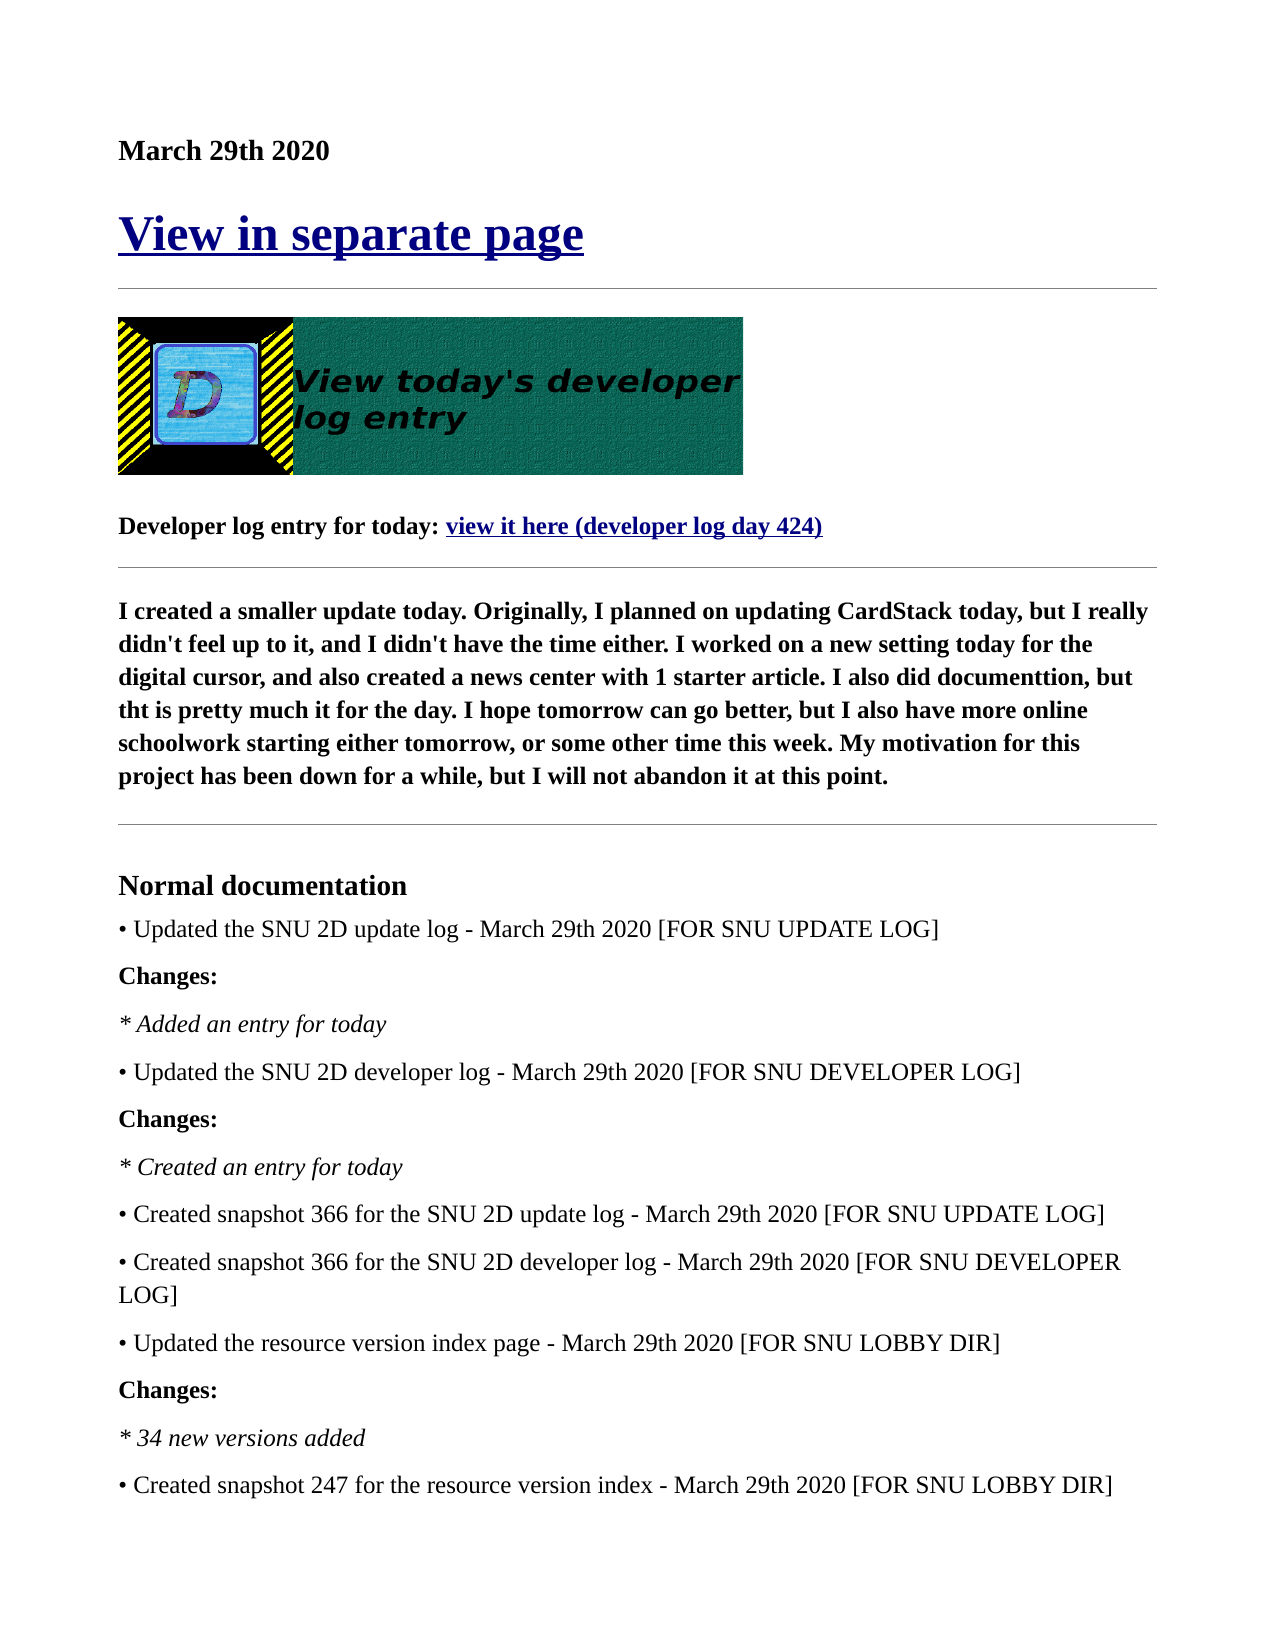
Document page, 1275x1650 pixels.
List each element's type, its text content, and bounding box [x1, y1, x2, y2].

text • Created snapshot 366 for the SNU 2D developer log - March 29th 2020 [FOR SNU DEVELOPER LOG] [118, 1247, 1157, 1309]
text • Updated the SNU 2D update log - March 29th 2020 [FOR SNU UPDATE LOG] [118, 914, 1157, 943]
text • Updated the resource version index page - March 29th 2020 [FOR SNU LOBBY DIR] [118, 1328, 1157, 1356]
subtitle March 29th 2020 [118, 133, 1157, 166]
subtitle Normal documentation [118, 868, 1157, 901]
text • Created snapshot 366 for the SNU 2D update log - March 29th 2020 [FOR SNU UPDATE LOG] [118, 1199, 1157, 1228]
text • Created snapshot 247 for the resource version index - March 29th 2020 [FOR SNU LOBBY DIR] [118, 1471, 1157, 1499]
text I created a smaller update today. Originally, I planned on updating CardStack today, but I really didn't feel up to it, and I didn't have the time either. I worked on a new setting today for the digital cursor, and also created a news center with 1 starter article. I also did documenttion, but tht is pretty much it for the day. I hope tomorrow can go better, but I also have more online schoolwork starting either tomorrow, or some other time this week. My motivation for this project has been down for a while, but I will not abandon it at this point. [118, 596, 1157, 790]
picture [118, 317, 744, 475]
text • Updated the SNU 2D developer log - March 29th 2020 [FOR SNU DEVELOPER LOG] [118, 1057, 1157, 1085]
text * Created an entry for today [118, 1152, 1157, 1181]
subtitle View in separate page [118, 204, 1157, 261]
text Changes: [118, 961, 1157, 990]
text Changes: [118, 1375, 1157, 1404]
text Changes: [118, 1104, 1157, 1133]
subtitle Developer log entry for today: view it here (developer log day 424) [118, 511, 1157, 540]
text * 34 new versions added [118, 1423, 1157, 1452]
text * Added an entry for today [118, 1009, 1157, 1038]
